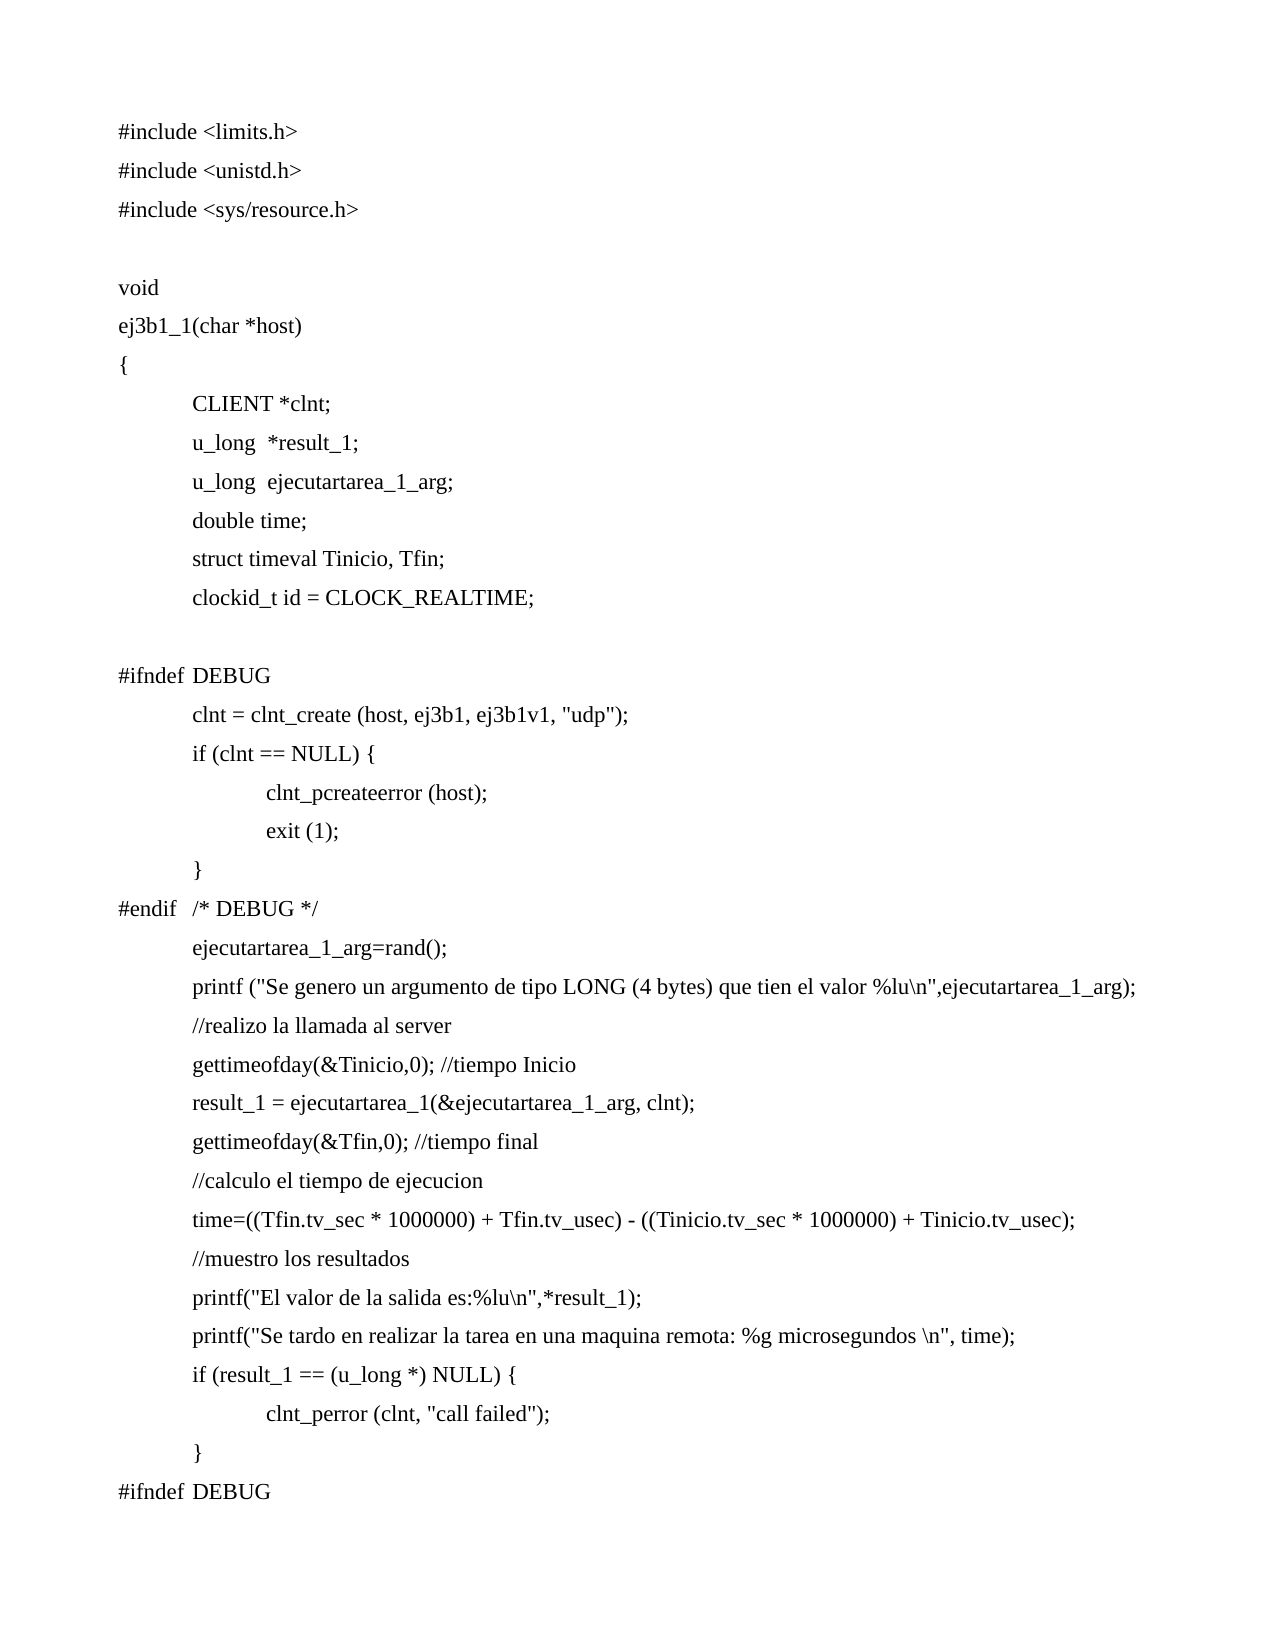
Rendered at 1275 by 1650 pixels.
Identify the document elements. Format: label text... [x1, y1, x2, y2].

text } [118, 856, 1157, 883]
text struct timeval Tinicio, Tfin; [118, 546, 1157, 572]
text clnt = clnt_create (host, ej3b1, ej3b1v1, "udp"); [118, 701, 1157, 727]
text printf("Se tardo en realizar la tarea en una maquina remota: %g microsegundos \n", time); [118, 1323, 1157, 1349]
text //calculo el tiempo de ejecucion [118, 1167, 1157, 1193]
text #include <limits.h> [118, 118, 1157, 144]
text clnt_perror (clnt, "call failed"); [118, 1400, 1157, 1427]
text //realizo la llamada al server [118, 1012, 1157, 1038]
text { [118, 351, 1157, 378]
text #ifndef DEBUG [118, 1478, 1157, 1504]
text double time; [118, 507, 1157, 533]
text if (result_1 == (u_long *) NULL) { [118, 1361, 1157, 1388]
text time=((Tfin.tv_sec * 1000000) + Tfin.tv_usec) - ((Tinicio.tv_sec * 1000000) + Tinicio.tv_usec); [118, 1206, 1157, 1232]
text CLIENT *clnt; [118, 390, 1157, 416]
text clnt_pcreateerror (host); [118, 779, 1157, 805]
text exit (1); [118, 817, 1157, 844]
text gettimeofday(&Tinicio,0); //tiempo Inicio [118, 1051, 1157, 1077]
text #include <unistd.h> [118, 157, 1157, 183]
text #include <sys/resource.h> [118, 196, 1157, 222]
text void [118, 273, 1157, 300]
text result_1 = ejecutartarea_1(&ejecutartarea_1_arg, clnt); [118, 1089, 1157, 1116]
text //muestro los resultados [118, 1245, 1157, 1271]
text ejecutartarea_1_arg=rand(); [118, 934, 1157, 960]
text clockid_t id = CLOCK_REALTIME; [118, 584, 1157, 611]
text #endif /* DEBUG */ [118, 895, 1157, 922]
text u_long *result_1; [118, 429, 1157, 455]
text #ifndef DEBUG [118, 662, 1157, 688]
text gettimeofday(&Tfin,0); //tiempo final [118, 1128, 1157, 1155]
text } [118, 1439, 1157, 1466]
text printf ("Se genero un argumento de tipo LONG (4 bytes) que tien el valor %lu\n",ejecutartarea_1_arg); [118, 973, 1157, 999]
text u_long ejecutartarea_1_arg; [118, 468, 1157, 494]
text printf("El valor de la salida es:%lu\n",*result_1); [118, 1284, 1157, 1310]
text if (clnt == NULL) { [118, 740, 1157, 766]
text ej3b1_1(char *host) [118, 312, 1157, 339]
